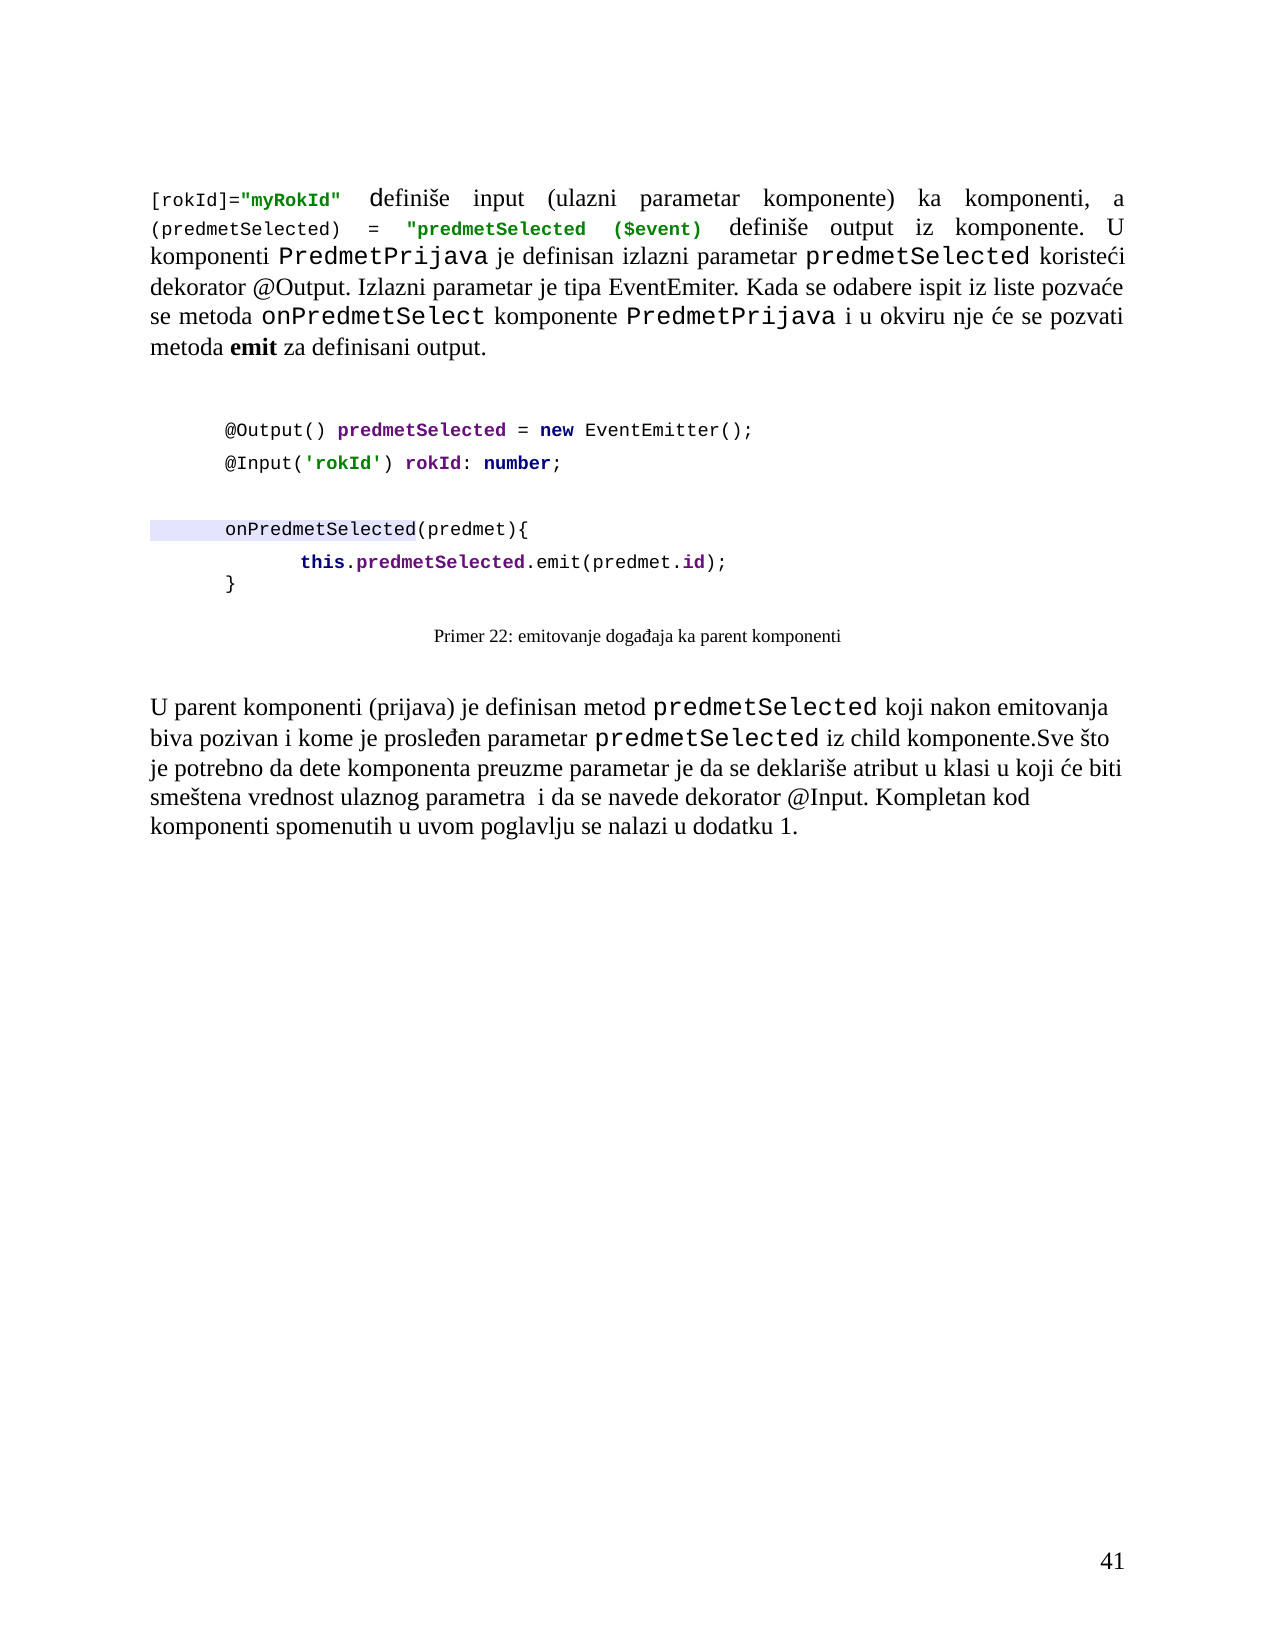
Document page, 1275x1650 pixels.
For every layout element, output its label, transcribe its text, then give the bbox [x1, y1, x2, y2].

text this.predmetSelected.emit(predmet.id); [150, 553, 1125, 574]
text @Input('rokId') rokId: number; [150, 454, 1125, 475]
text U parent komponenti (prijava) je definisan metod predmetSelected koji nakon emitovanja biva pozivan i kome je prosleđen parametar predmetSelected iz child komponente.Sve što je potrebno da dete komponenta preuzme parametar je da se deklariše atribut u klasi u koji će biti smeštena vrednost ulaznog parametra i da se navede dekorator @Input. Kompletan kod komponenti spomenutih u uvom poglavlju se nalazi u dodatku 1. [150, 692, 1125, 840]
text Primer 22: emitovanje događaja ka parent komponenti [150, 625, 1125, 646]
text [rokId]="myRokId" definiše input (ulazni parametar komponente) ka komponenti, a (predmetSelected) = "predmetSelected ($event) definiše output iz komponente. U komponenti PredmetPrijava je definisan izlazni parametar predmetSelected koristeći dekorator @Output. Izlazni parametar je tipa EventEmiter. Kada se odabere ispit iz liste pozvaće se metoda onPredmetSelect komponente PredmetPrijava i u okviru nje će se pozvati metoda emit za definisani output. [150, 183, 1125, 361]
text @Output() predmetSelected = new EventEmitter(); [150, 413, 1125, 442]
text } [150, 574, 1125, 595]
text onPredmetSelected(predmet){ [150, 520, 1125, 541]
